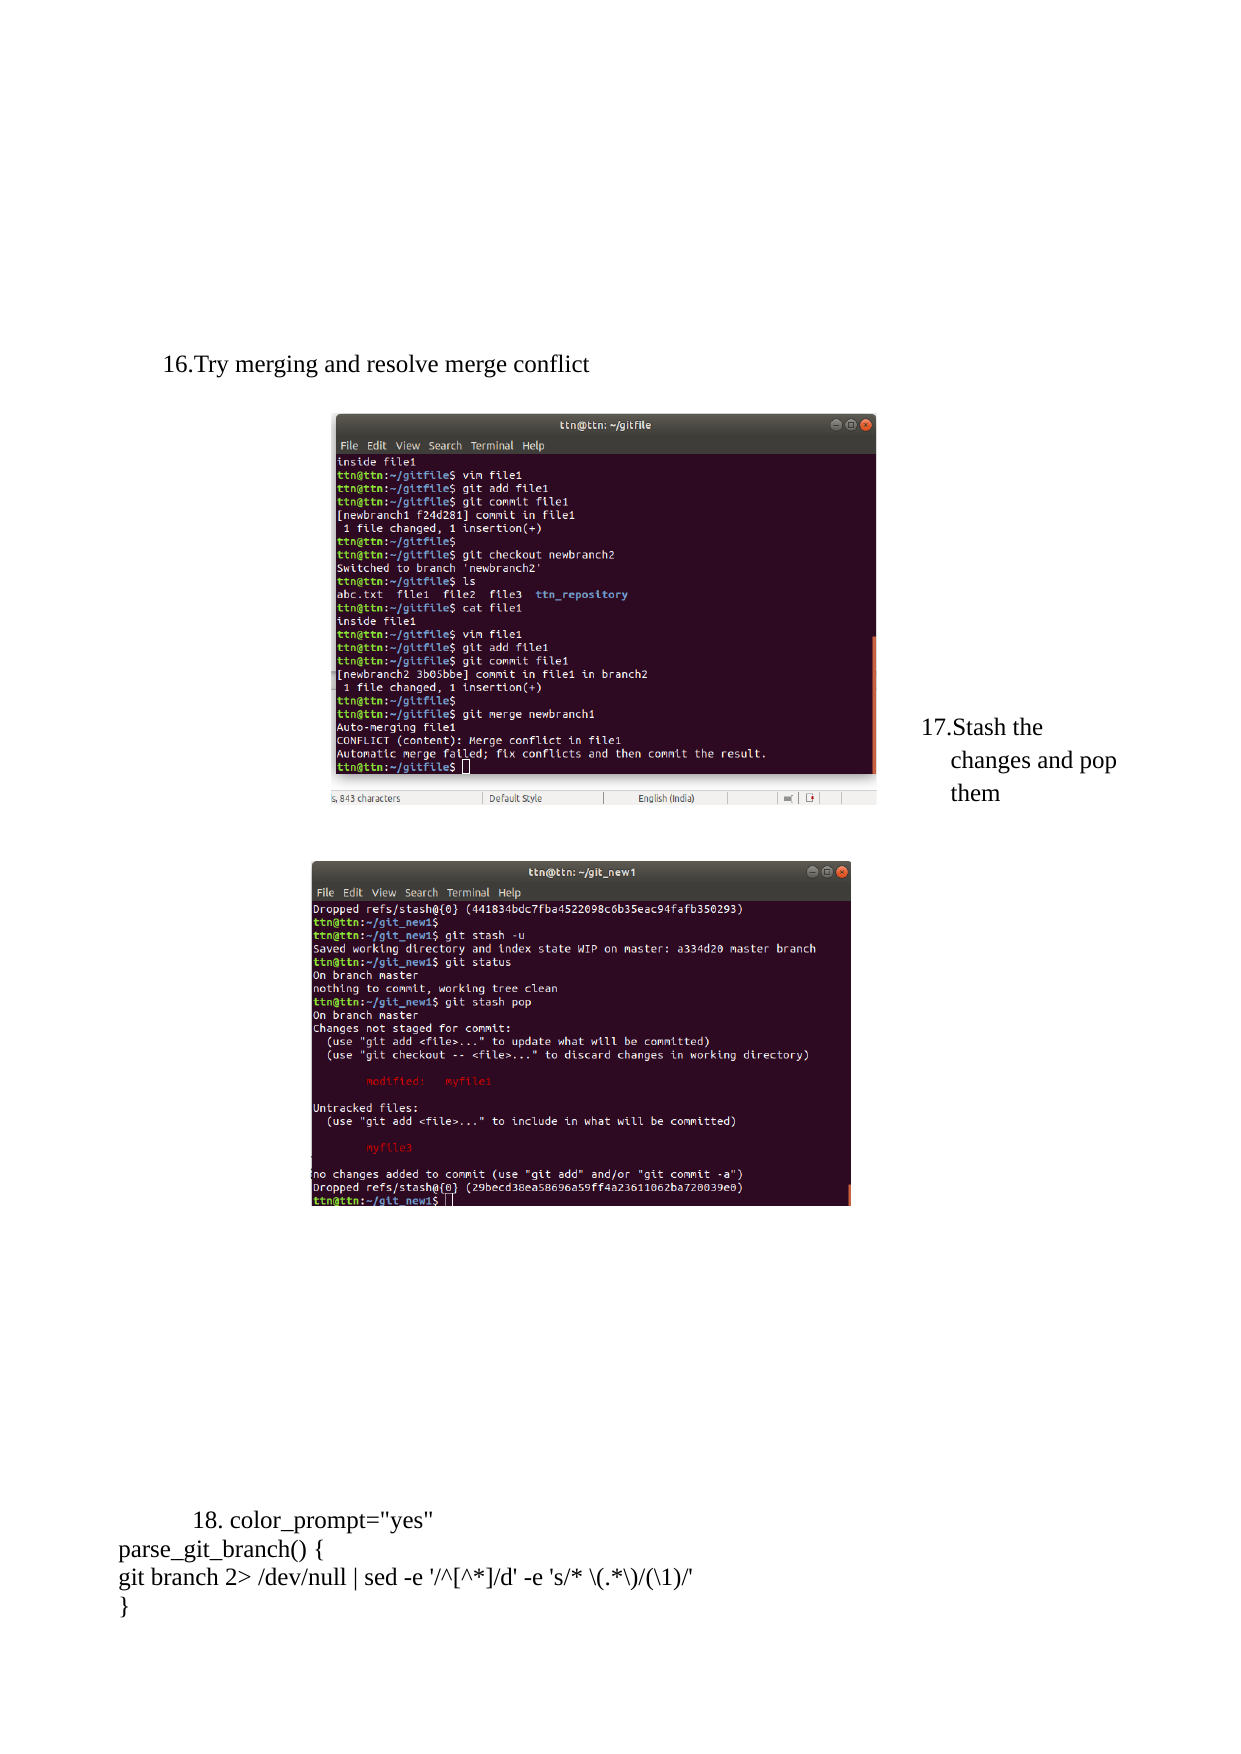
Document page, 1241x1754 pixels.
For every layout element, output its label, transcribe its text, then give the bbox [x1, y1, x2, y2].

picture [310, 861, 851, 1206]
text 18. color_prompt="yes" parse_git_branch() { git branch 2> /dev/null | sed -e '/^[^*]/d' -e 's/* \(.*\)/(\1)/' } [118, 1505, 1122, 1620]
list Stash the changes and pop them [162, 712, 1122, 807]
picture [331, 413, 877, 805]
list Try merging and resolve merge conflict [162, 349, 1122, 378]
